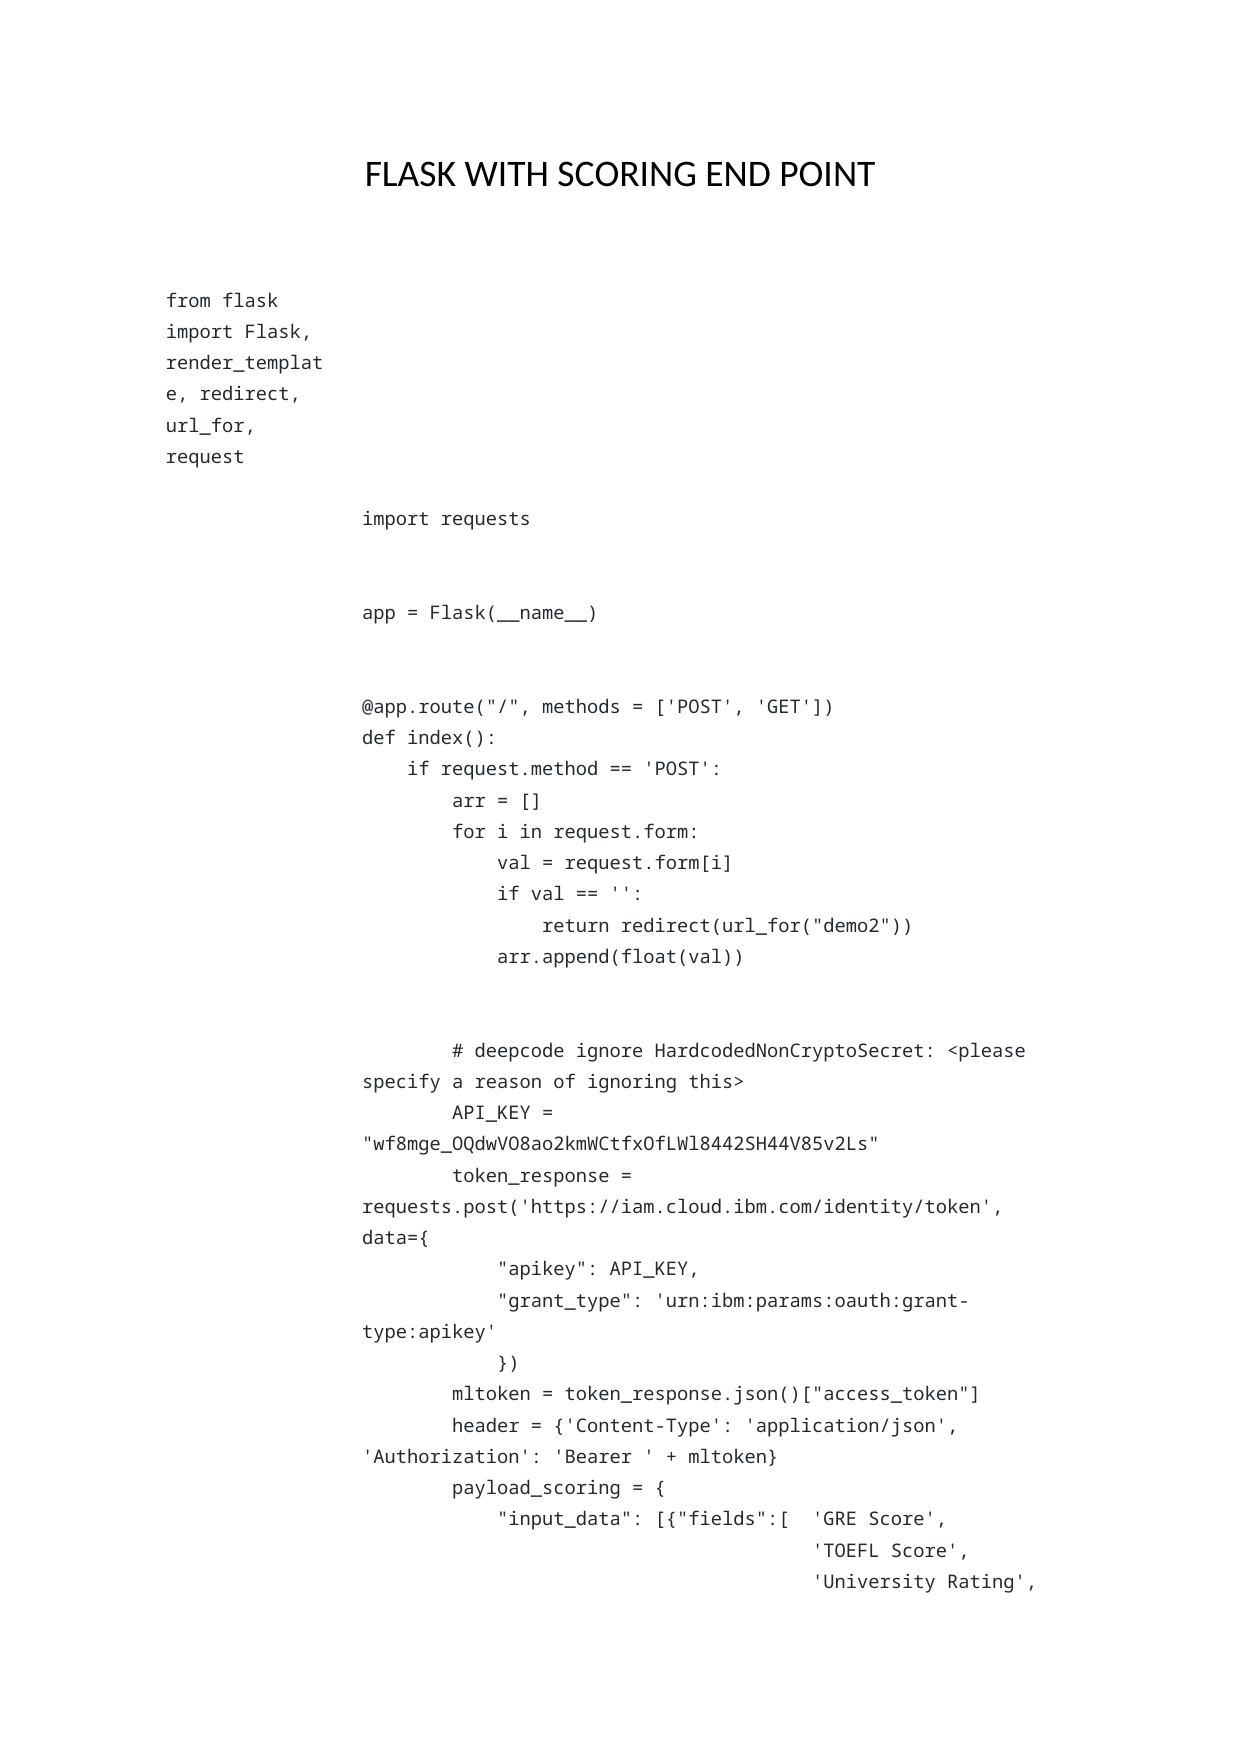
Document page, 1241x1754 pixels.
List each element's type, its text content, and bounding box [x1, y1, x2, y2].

table_cell if request.method == 'POST': [346, 750, 1090, 781]
table_cell payload_scoring = { [346, 1469, 1090, 1500]
table_cell [150, 750, 346, 781]
table_cell "apikey": API_KEY, [346, 1250, 1090, 1281]
table_cell [150, 531, 346, 594]
table_cell [150, 1156, 346, 1250]
table_cell [150, 844, 346, 875]
table_cell [150, 719, 346, 750]
text FLASK WITH SCORING END POINT [150, 150, 1090, 196]
table_cell app = Flask(__name__) [346, 594, 1090, 625]
table_cell [150, 1375, 346, 1406]
table_cell arr.append(float(val)) [346, 938, 1090, 969]
table_cell [150, 1281, 346, 1344]
table_cell [346, 531, 1090, 594]
table_cell [150, 906, 346, 937]
table_header [346, 281, 1090, 469]
table_cell [150, 1094, 346, 1156]
table_cell [150, 875, 346, 906]
table_cell [150, 969, 346, 1031]
table_cell [346, 625, 1090, 687]
table_cell "input_data": [{"fields":[ 'GRE Score', [346, 1500, 1090, 1531]
table_cell [150, 781, 346, 812]
table_cell [150, 1031, 346, 1094]
table_cell [150, 625, 346, 687]
table_cell [150, 813, 346, 844]
table_cell [150, 1344, 346, 1375]
table_cell [150, 1500, 346, 1531]
table_cell if val == '': [346, 875, 1090, 906]
table_cell API_KEY = "wf8mge_OQdwVO8ao2kmWCtfxOfLWl8442SH44V85v2Ls" [346, 1094, 1090, 1156]
table_cell for i in request.form: [346, 813, 1090, 844]
table_cell [150, 1406, 346, 1469]
table_cell token_response = requests.post('https://iam.cloud.ibm.com/identity/token', data={ [346, 1156, 1090, 1250]
table_cell [150, 594, 346, 625]
table_cell arr = [] [346, 781, 1090, 812]
table_cell 'TOEFL Score', [346, 1531, 1090, 1562]
table_cell [150, 500, 346, 531]
table_cell }) [346, 1344, 1090, 1375]
table_cell header = {'Content-Type': 'application/json', 'Authorization': 'Bearer ' + mltoken} [346, 1406, 1090, 1469]
table_cell def index(): [346, 719, 1090, 750]
table_cell "grant_type": 'urn:ibm:params:oauth:grant-type:apikey' [346, 1281, 1090, 1344]
table_cell @app.route("/", methods = ['POST', 'GET']) [346, 688, 1090, 719]
table_cell [150, 688, 346, 719]
table_cell return redirect(url_for("demo2")) [346, 906, 1090, 937]
table_cell [150, 1250, 346, 1281]
table_cell [150, 469, 346, 500]
table_cell [150, 938, 346, 969]
table_cell [150, 1469, 346, 1500]
table_cell val = request.form[i] [346, 844, 1090, 875]
table_cell # deepcode ignore HardcodedNonCryptoSecret: <please specify a reason of ignoring this> [346, 1031, 1090, 1094]
table_cell [346, 969, 1090, 1031]
table_cell mltoken = token_response.json()["access_token"] [346, 1375, 1090, 1406]
table_cell [346, 469, 1090, 500]
table_cell [150, 1531, 346, 1562]
table_cell [150, 1563, 346, 1594]
table_header from flask import Flask, render_template, redirect, url_for, request [150, 281, 346, 469]
table_cell 'University Rating', [346, 1563, 1090, 1594]
table_cell import requests [346, 500, 1090, 531]
